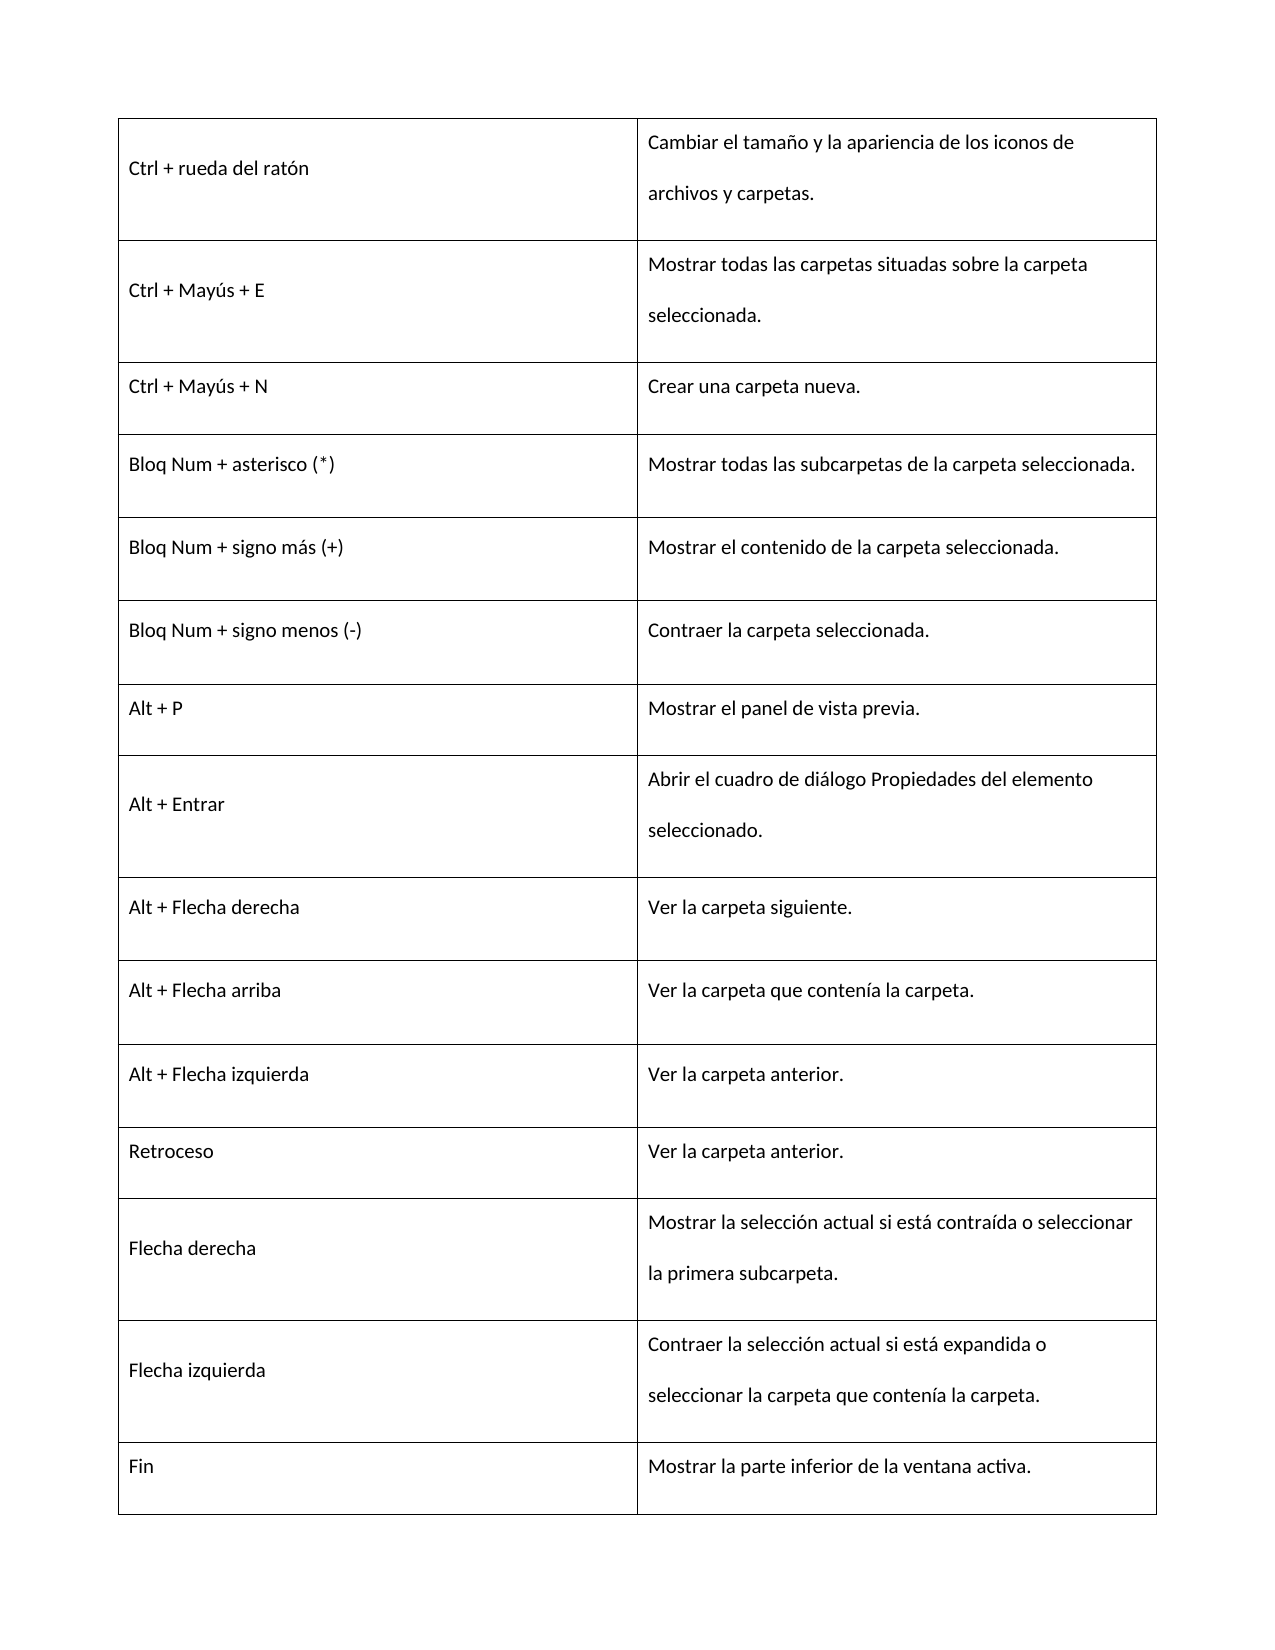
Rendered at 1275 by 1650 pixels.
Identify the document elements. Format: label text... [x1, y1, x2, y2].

table_cell Alt + P [119, 685, 637, 755]
table_cell Bloq Num + signo menos (-) [119, 601, 637, 683]
table_cell Abrir el cuadro de diálogo Propiedades del elemento seleccionado. [638, 756, 1156, 877]
table_cell Mostrar todas las subcarpetas de la carpeta seleccionada. [638, 435, 1156, 517]
table_cell Bloq Num + signo más (+) [119, 518, 637, 600]
table_cell Ver la carpeta anterior. [638, 1045, 1156, 1127]
table_cell Contraer la carpeta seleccionada. [638, 601, 1156, 683]
table_cell Ver la carpeta anterior. [638, 1128, 1156, 1198]
table_cell Alt + Flecha derecha [119, 878, 637, 960]
table_cell Mostrar la parte inferior de la ventana activa. [638, 1443, 1156, 1513]
table_cell Alt + Entrar [119, 756, 637, 877]
table_cell Alt + Flecha izquierda [119, 1045, 637, 1127]
table_cell Fin [119, 1443, 637, 1513]
table_cell Ctrl + Mayús + N [119, 363, 637, 433]
table_cell Mostrar el contenido de la carpeta seleccionada. [638, 518, 1156, 600]
table_cell Mostrar la selección actual si está contraída o seleccionar la primera subcarpeta. [638, 1199, 1156, 1320]
table_cell Mostrar el panel de vista previa. [638, 685, 1156, 755]
table_cell Retroceso [119, 1128, 637, 1198]
table_cell Cambiar el tamaño y la apariencia de los iconos de archivos y carpetas. [638, 119, 1156, 240]
table_cell Ver la carpeta que contenía la carpeta. [638, 961, 1156, 1043]
table_cell Flecha izquierda [119, 1321, 637, 1442]
table_cell Contraer la selección actual si está expandida o seleccionar la carpeta que contenía la carpeta. [638, 1321, 1156, 1442]
table_cell Mostrar todas las carpetas situadas sobre la carpeta seleccionada. [638, 241, 1156, 362]
table_cell Ver la carpeta siguiente. [638, 878, 1156, 960]
table_cell Bloq Num + asterisco (*) [119, 435, 637, 517]
table_cell Ctrl + Mayús + E [119, 241, 637, 362]
table_cell Crear una carpeta nueva. [638, 363, 1156, 433]
table_cell Ctrl + rueda del ratón [119, 119, 637, 240]
table_cell Flecha derecha [119, 1199, 637, 1320]
table_cell Alt + Flecha arriba [119, 961, 637, 1043]
